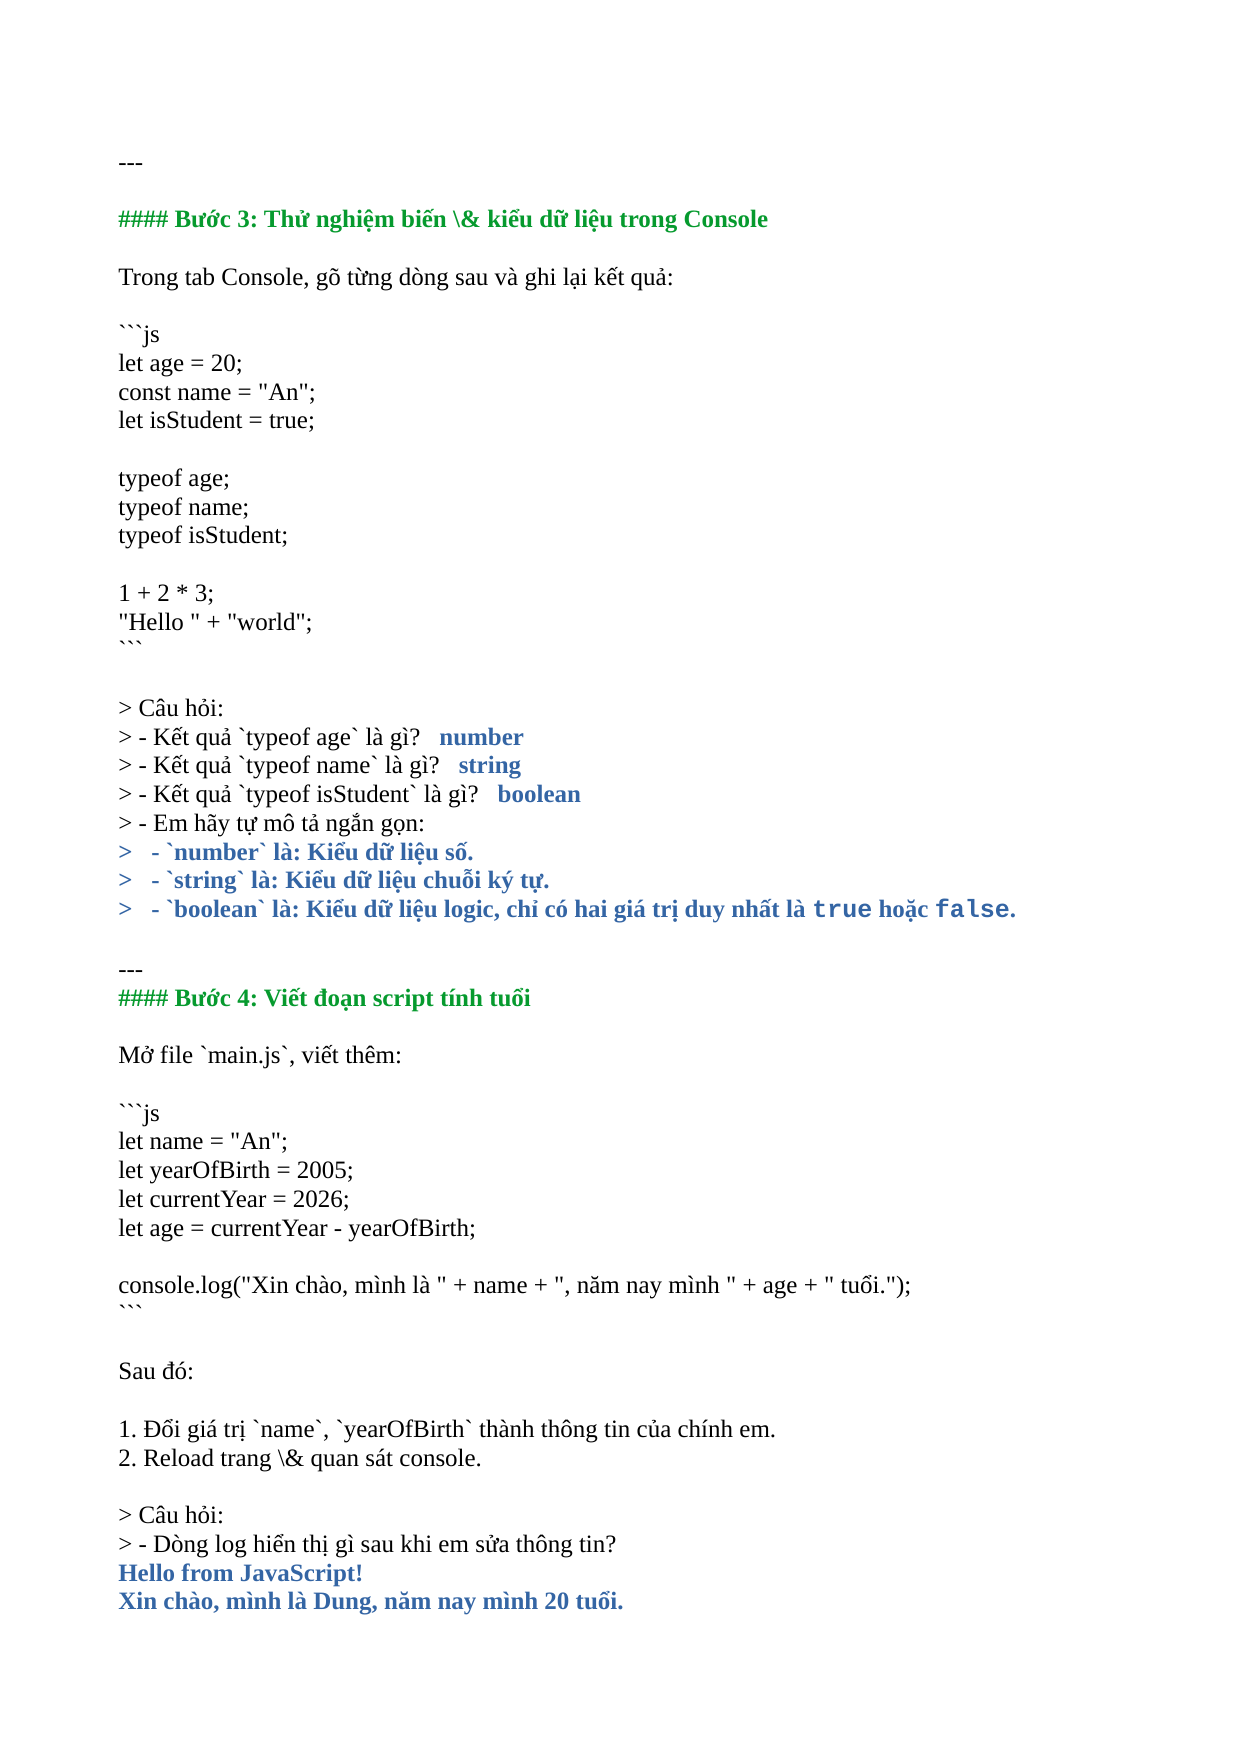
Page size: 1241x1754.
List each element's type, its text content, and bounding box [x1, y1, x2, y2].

text > Câu hỏi: [118, 1500, 1122, 1529]
text Mở file `main.js`, viết thêm: [118, 1040, 1122, 1069]
text let isStudent = true; [118, 406, 1122, 434]
text let name = "An"; [118, 1126, 1122, 1155]
text ```js [118, 1098, 1122, 1126]
text let currentYear = 2026; [118, 1184, 1122, 1213]
text > - Kết quả `typeof name` là gì? string [118, 751, 1122, 779]
text ``` [118, 636, 1122, 664]
text Sau đó: [118, 1356, 1122, 1385]
text Hello from JavaScript! [118, 1558, 1122, 1586]
text ``` [118, 1299, 1122, 1328]
text Xin chào, mình là Dung, năm nay mình 20 tuổi. [118, 1586, 1122, 1615]
text ```js [118, 319, 1122, 348]
text let age = 20; [118, 348, 1122, 377]
text > - Kết quả `typeof age` là gì? number [118, 722, 1122, 751]
text console.log("Xin chào, mình là " + name + ", năm nay mình " + age + " tuổi."); [118, 1270, 1122, 1299]
text > Câu hỏi: [118, 693, 1122, 722]
text typeof age; [118, 463, 1122, 492]
text > - Dòng log hiển thị gì sau khi em sửa thông tin? [118, 1529, 1122, 1558]
text > - Em hãy tự mô tả ngắn gọn: [118, 808, 1122, 837]
text typeof name; [118, 492, 1122, 521]
text #### Bước 4: Viết đoạn script tính tuổi [118, 983, 1122, 1011]
text --- [118, 147, 1122, 176]
text typeof isStudent; [118, 521, 1122, 549]
text > - `number` là: Kiểu dữ liệu số. [118, 837, 1122, 866]
text #### Bước 3: Thử nghiệm biến \& kiểu dữ liệu trong Console [118, 204, 1122, 233]
text 2. Reload trang \& quan sát console. [118, 1443, 1122, 1471]
text let age = currentYear - yearOfBirth; [118, 1213, 1122, 1241]
text > - `boolean` là: Kiểu dữ liệu logic, chỉ có hai giá trị duy nhất là true hoặc false. [118, 894, 1122, 925]
text const name = "An"; [118, 377, 1122, 406]
text let yearOfBirth = 2005; [118, 1155, 1122, 1184]
text > - Kết quả `typeof isStudent` là gì? boolean [118, 779, 1122, 808]
text Trong tab Console, gõ từng dòng sau và ghi lại kết quả: [118, 262, 1122, 291]
text 1 + 2 * 3; [118, 578, 1122, 607]
text 1. Đổi giá trị `name`, `yearOfBirth` thành thông tin của chính em. [118, 1414, 1122, 1443]
text --- [118, 954, 1122, 983]
text > - `string` là: Kiểu dữ liệu chuỗi ký tự. [118, 866, 1122, 894]
text "Hello " + "world"; [118, 607, 1122, 636]
